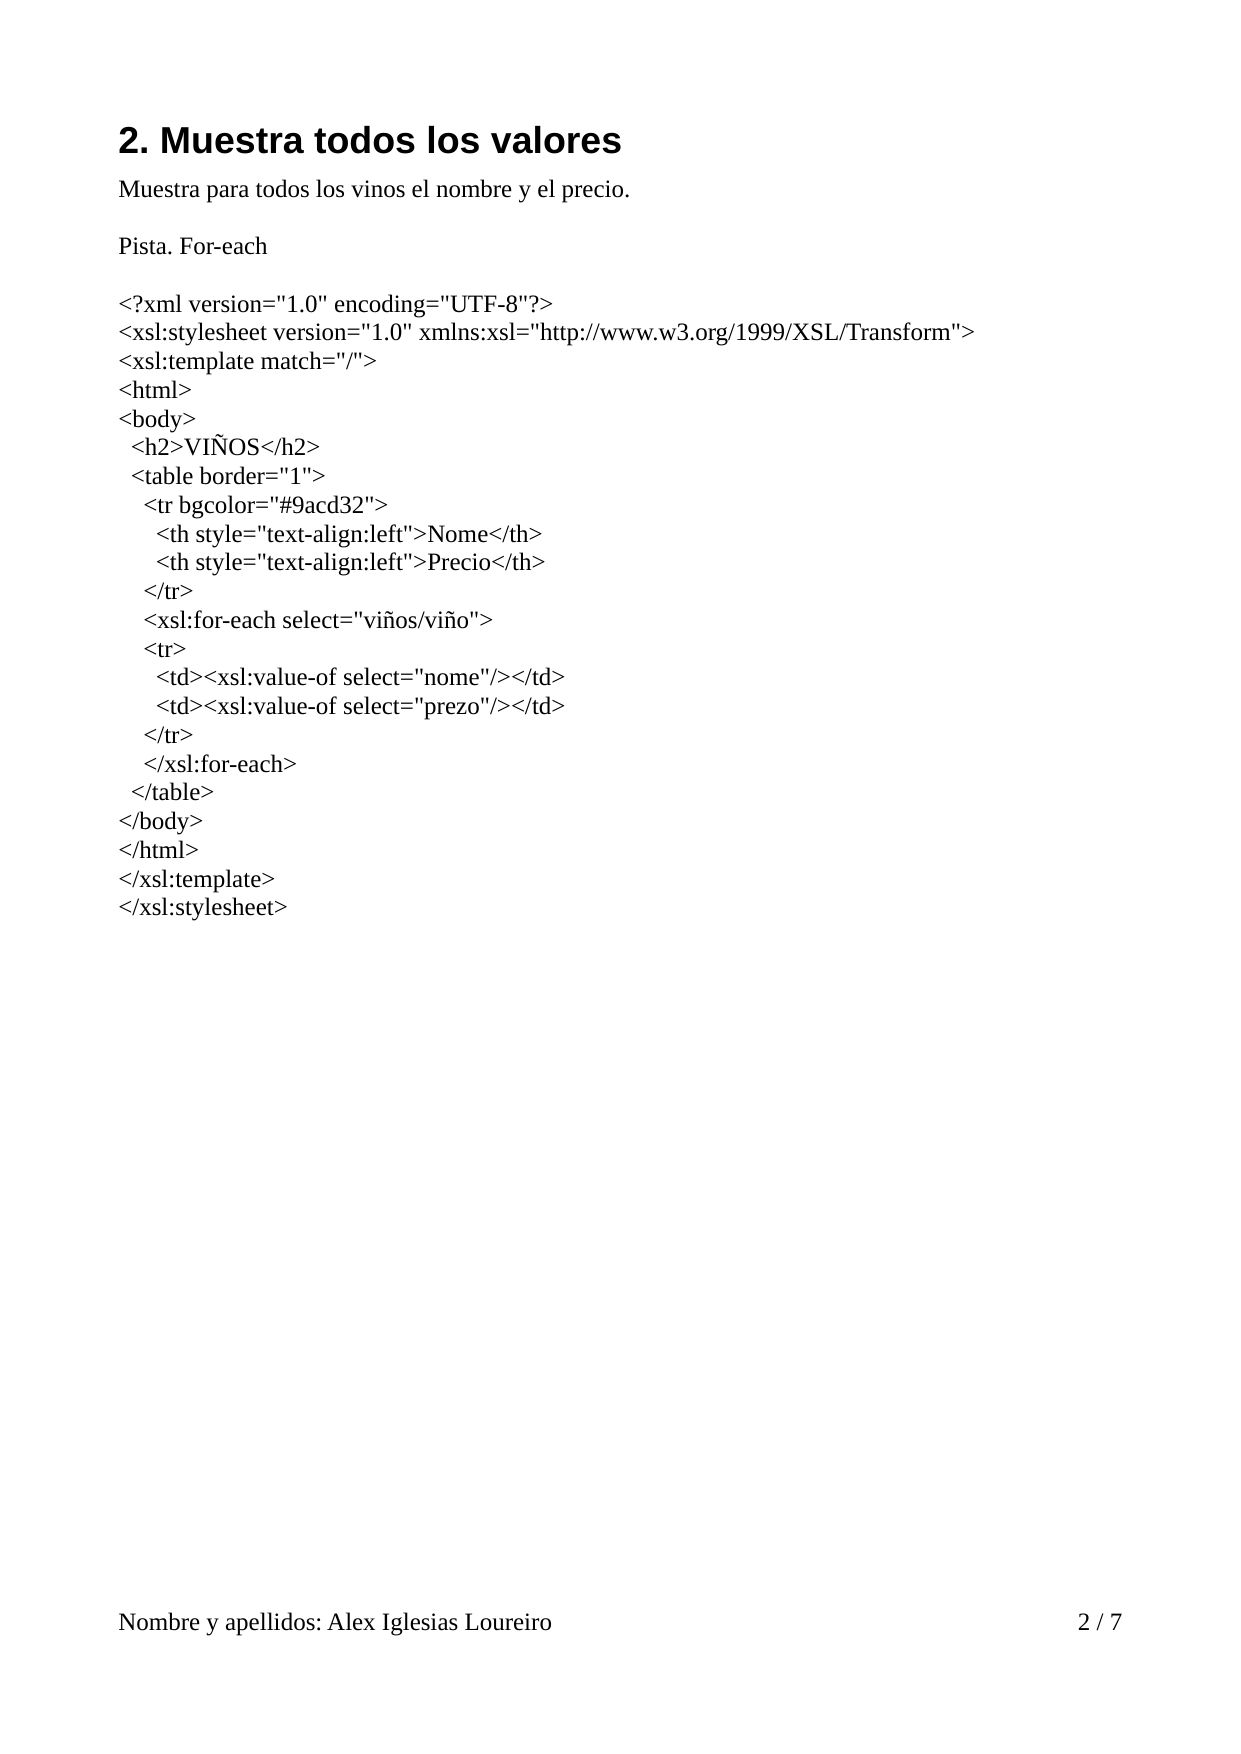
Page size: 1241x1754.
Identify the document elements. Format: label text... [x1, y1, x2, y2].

text <th style="text-align:left">Nome</th> [118, 519, 1122, 547]
text </xsl:for-each> [118, 749, 1122, 777]
text </html> [118, 835, 1122, 864]
text Pista. For-each [118, 231, 1122, 260]
text <h2>VIÑOS</h2> [118, 432, 1122, 461]
text </body> [118, 806, 1122, 835]
text Muestra para todos los vinos el nombre y el precio. [118, 174, 1122, 202]
text <tr bgcolor="#9acd32"> [118, 490, 1122, 519]
text </tr> [118, 576, 1122, 605]
text <td><xsl:value-of select="prezo"/></td> [118, 691, 1122, 720]
text </tr> [118, 720, 1122, 749]
text </table> [118, 777, 1122, 806]
text <xsl:for-each select="viños/viño"> [118, 605, 1122, 634]
text <tr> [118, 634, 1122, 662]
text <xsl:template match="/"> [118, 346, 1122, 375]
text <body> [118, 404, 1122, 432]
text </xsl:template> [118, 864, 1122, 892]
text <xsl:stylesheet version="1.0" xmlns:xsl="http://www.w3.org/1999/XSL/Transform"> [118, 317, 1122, 346]
text </xsl:stylesheet> [118, 892, 1122, 921]
text <table border="1"> [118, 461, 1122, 490]
text <html> [118, 375, 1122, 404]
text <td><xsl:value-of select="nome"/></td> [118, 662, 1122, 691]
text <?xml version="1.0" encoding="UTF-8"?> [118, 289, 1122, 317]
text <th style="text-align:left">Precio</th> [118, 547, 1122, 576]
subtitle 2. Muestra todos los valores [118, 118, 1122, 161]
